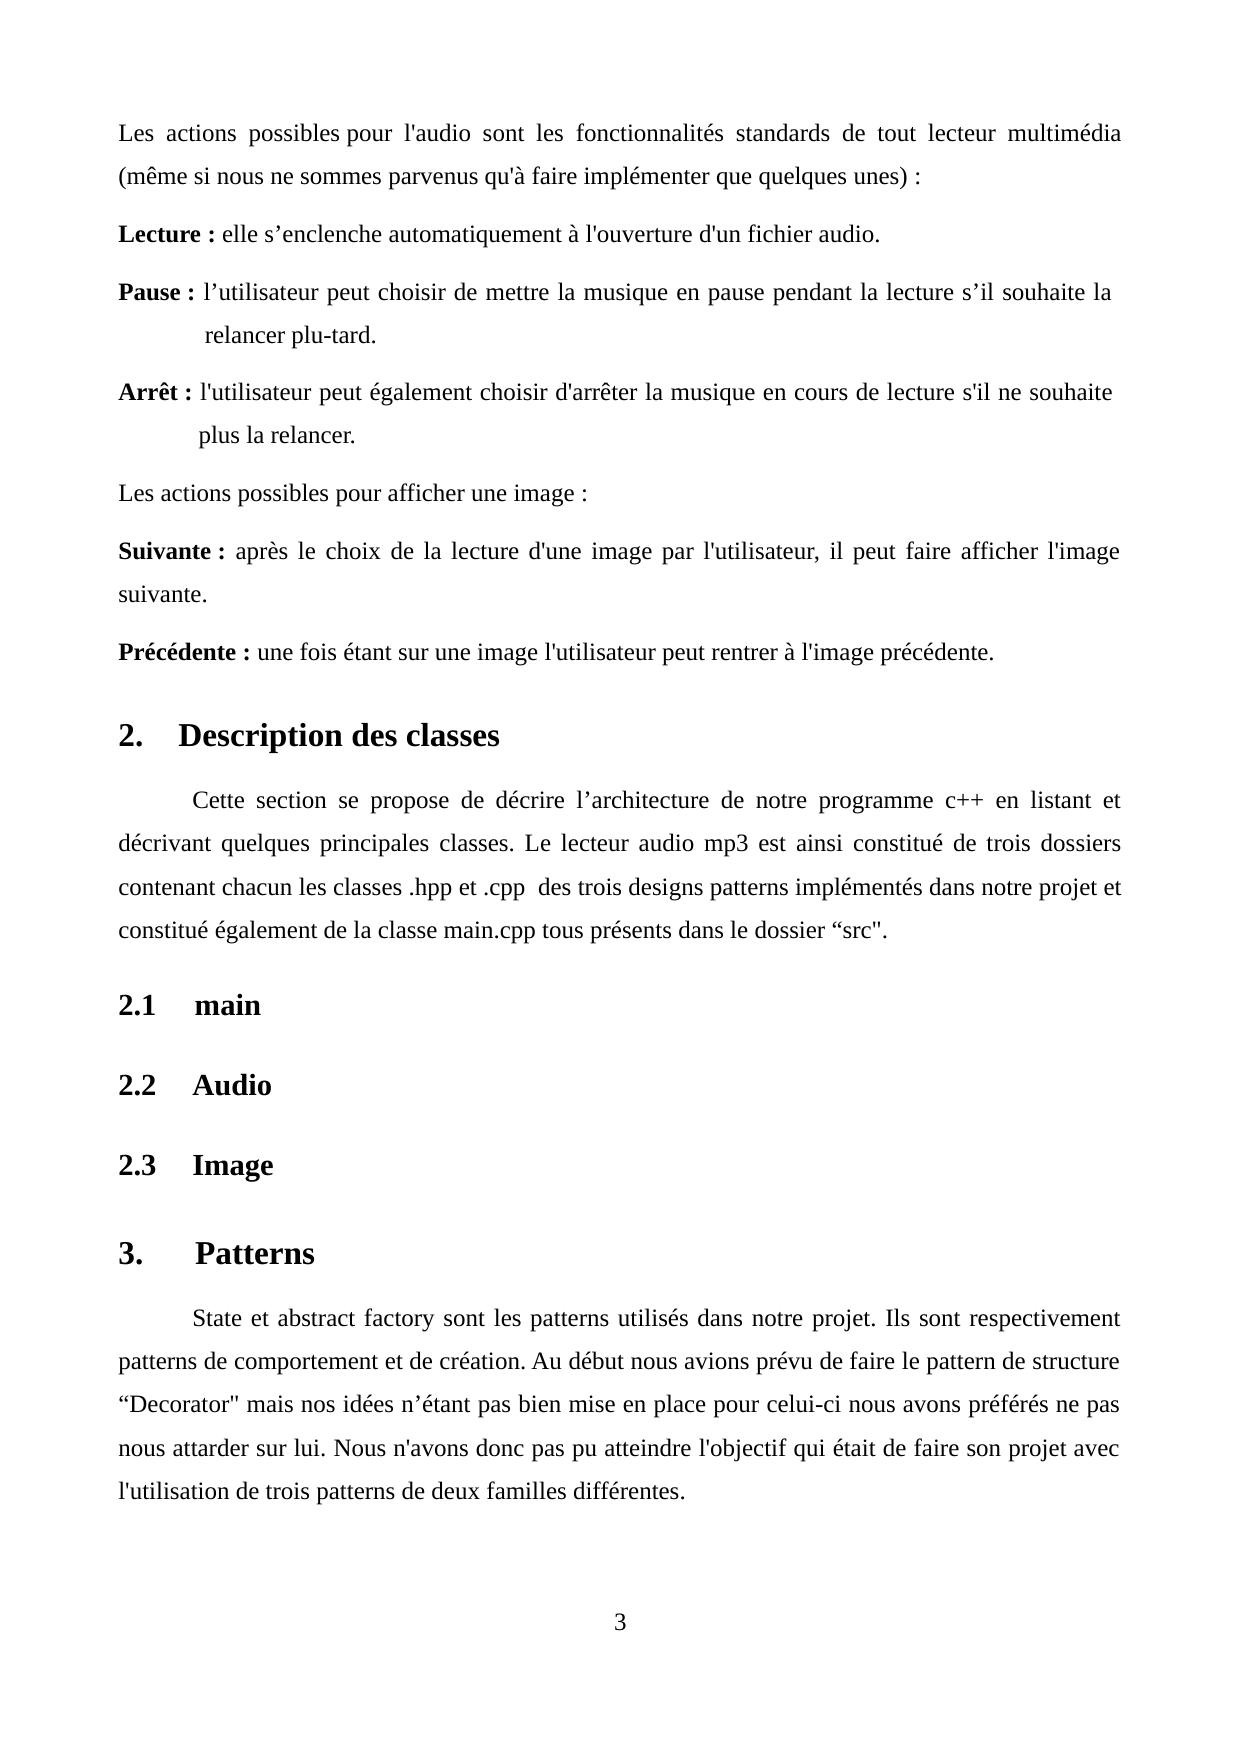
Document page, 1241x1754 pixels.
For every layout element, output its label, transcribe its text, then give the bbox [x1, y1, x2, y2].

text Arrêt : l'utilisateur peut également choisir d'arrêter la musique en cours de lecture s'il ne souhaite plus la relancer. [118, 377, 1122, 449]
text State et abstract factory sont les patterns utilisés dans notre projet. Ils sont respectivement patterns de comportement et de création. Au début nous avions prévu de faire le pattern de structure “Decorator" mais nos idées n’étant pas bien mise en place pour celui-ci nous avons préférés ne pas nous attarder sur lui. Nous n'avons donc pas pu atteindre l'objectif qui était de faire son projet avec l'utilisation de trois patterns de deux familles différentes. [118, 1303, 1122, 1504]
text Précédente : une fois étant sur une image l'utilisateur peut rentrer à l'image précédente. [118, 637, 1122, 666]
text Pause : l’utilisateur peut choisir de mettre la musique en pause pendant la lecture s’il souhaite la relancer plu-tard. [118, 277, 1122, 348]
text Cette section se propose de décrire l’architecture de notre programme c++ en listant et décrivant quelques principales classes. Le lecteur audio mp3 est ainsi constitué de trois dossiers contenant chacun les classes .hpp et .cpp des trois designs patterns implémentés dans notre projet et constitué également de la classe main.cpp tous présents dans le dossier “src". [118, 785, 1122, 943]
text Les actions possibles pour afficher une image : [118, 478, 1122, 507]
subtitle 2.3 Image [118, 1147, 1122, 1182]
subtitle Description des classes [118, 715, 1122, 754]
subtitle Patterns [118, 1233, 1122, 1272]
text Suivante : après le choix de la lecture d'une image par l'utilisateur, il peut faire afficher l'image suivante. [118, 536, 1122, 608]
text Lecture : elle s’enclenche automatiquement à l'ouverture d'un fichier audio. [118, 219, 1122, 248]
subtitle 2.2 Audio [118, 1067, 1122, 1102]
subtitle 2.1 main [118, 987, 1122, 1022]
text Les actions possibles pour l'audio sont les fonctionnalités standards de tout lecteur multimédia (même si nous ne sommes parvenus qu'à faire implémenter que quelques unes) : [118, 118, 1122, 190]
